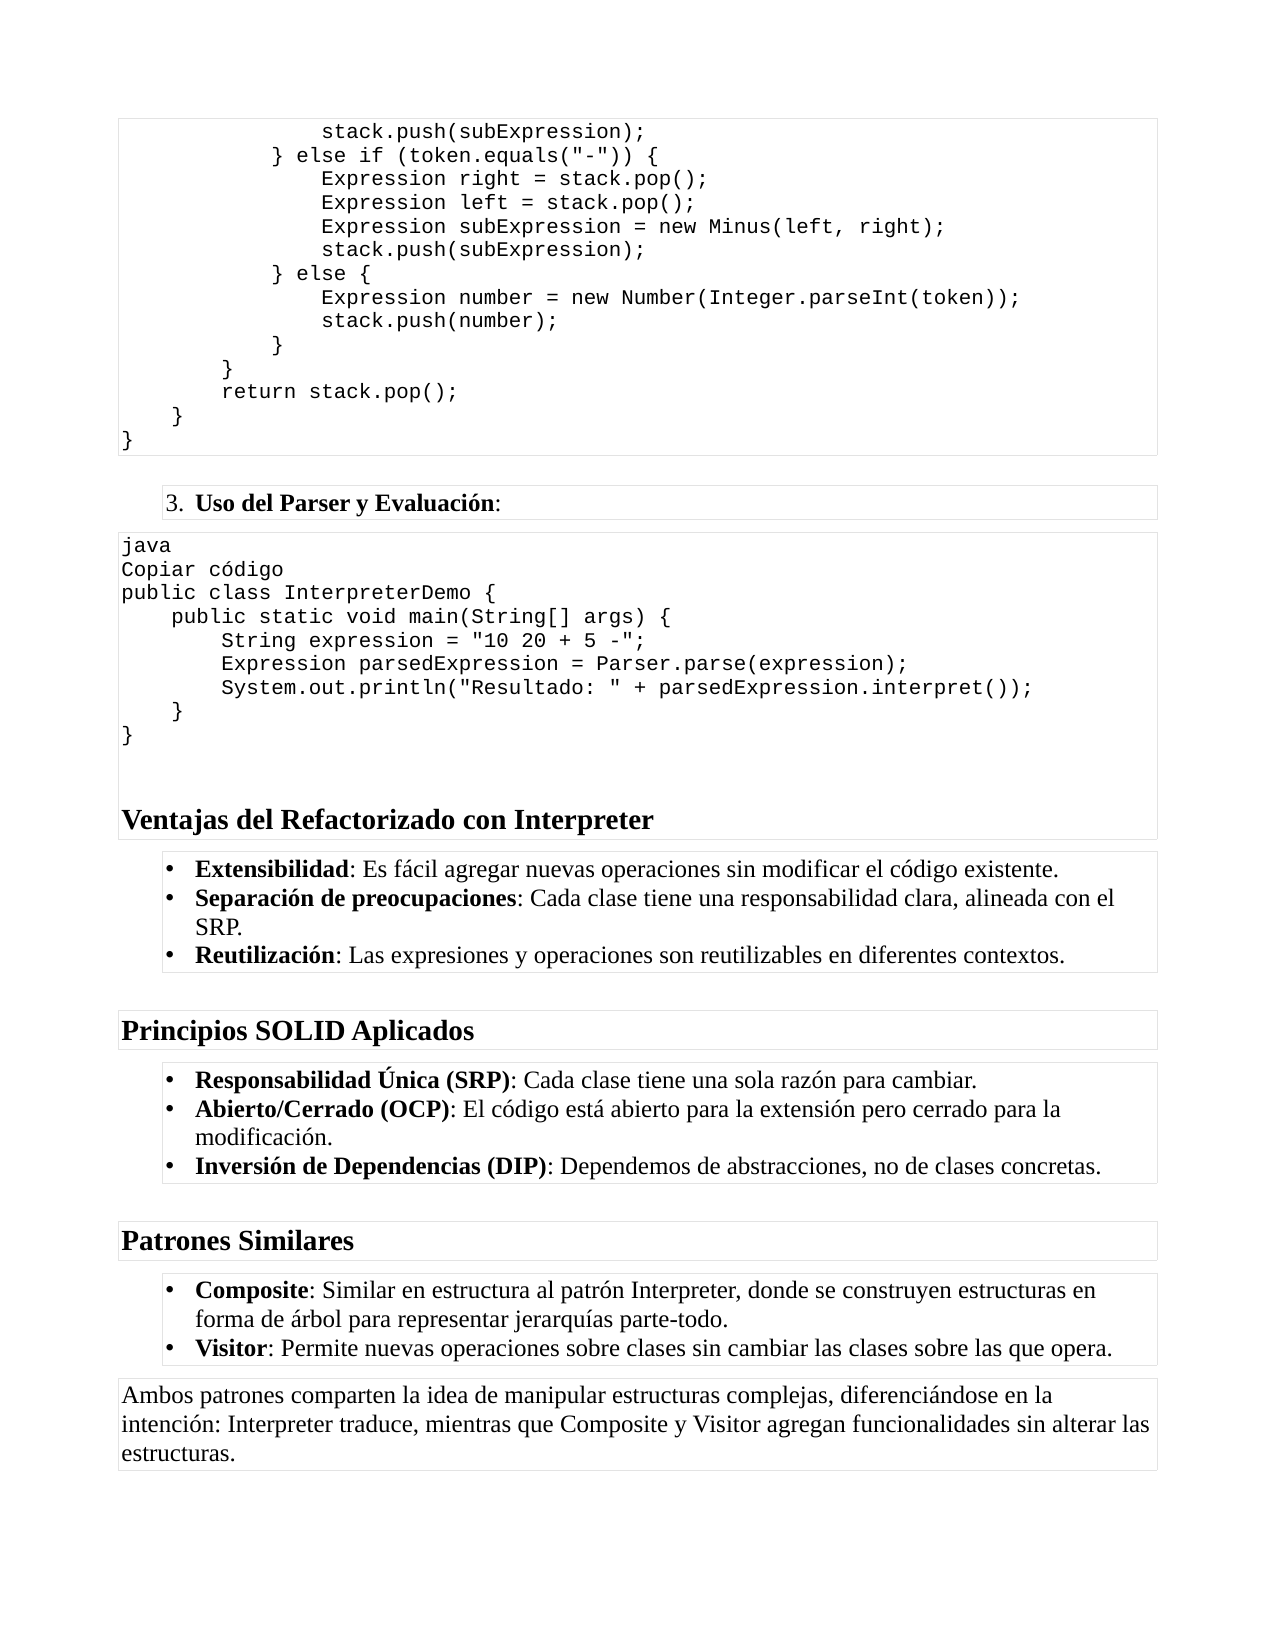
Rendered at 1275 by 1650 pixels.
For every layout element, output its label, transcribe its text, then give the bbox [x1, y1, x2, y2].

text } else if (token.equals("-")) { [119, 142, 1157, 165]
subtitle Principios SOLID Aplicados [119, 1011, 1157, 1049]
text java [119, 533, 1157, 556]
list Reutilización: Las expresiones y operaciones son reutilizables en diferentes contextos. [163, 938, 1157, 972]
text Expression subExpression = new Minus(left, right); [119, 213, 1157, 236]
text System.out.println("Resultado: " + parsedExpression.interpret()); [119, 674, 1157, 697]
text stack.push(subExpression); [119, 119, 1157, 142]
text } [119, 697, 1157, 721]
list Inversión de Dependencias (DIP): Dependemos de abstracciones, no de clases concretas. [163, 1148, 1157, 1183]
list Composite: Similar en estructura al patrón Interpreter, donde se construyen estructuras en forma de árbol para representar jerarquías parte-todo. [163, 1274, 1157, 1330]
list Uso del Parser y Evaluación: [163, 486, 1157, 519]
list Separación de preocupaciones: Cada clase tiene una responsabilidad clara, alineada con el SRP. [163, 880, 1157, 938]
text Copiar código [119, 556, 1157, 579]
text public static void main(String[] args) { [119, 603, 1157, 627]
list Abierto/Cerrado (OCP): El código está abierto para la extensión pero cerrado para la modificación. [163, 1091, 1157, 1148]
subtitle Patrones Similares [119, 1222, 1157, 1260]
subtitle Ventajas del Refactorizado con Interpreter [119, 799, 1157, 839]
text stack.push(subExpression); [119, 236, 1157, 260]
text } [119, 426, 1157, 455]
text Expression parsedExpression = Parser.parse(expression); [119, 650, 1157, 674]
text } [119, 354, 1157, 378]
text Expression number = new Number(Integer.parseInt(token)); [119, 284, 1157, 307]
text Expression right = stack.pop(); [119, 165, 1157, 189]
text stack.push(number); [119, 307, 1157, 331]
text Ambos patrones comparten la idea de manipular estructuras complejas, diferenciándose en la intención: Interpreter traduce, mientras que Composite y Visitor agregan funcionalidades sin alterar las estructuras. [119, 1379, 1157, 1470]
text Expression left = stack.pop(); [119, 189, 1157, 213]
text } else { [119, 260, 1157, 284]
text String expression = "10 20 + 5 -"; [119, 627, 1157, 650]
text return stack.pop(); [119, 378, 1157, 402]
text public class InterpreterDemo { [119, 579, 1157, 603]
text } [119, 331, 1157, 354]
text } [119, 721, 1157, 748]
list Extensibilidad: Es fácil agregar nuevas operaciones sin modificar el código existente. [163, 852, 1157, 880]
list Visitor: Permite nuevas operaciones sobre clases sin cambiar las clases sobre las que opera. [163, 1330, 1157, 1365]
list Responsabilidad Única (SRP): Cada clase tiene una sola razón para cambiar. [163, 1063, 1157, 1091]
text } [119, 402, 1157, 426]
